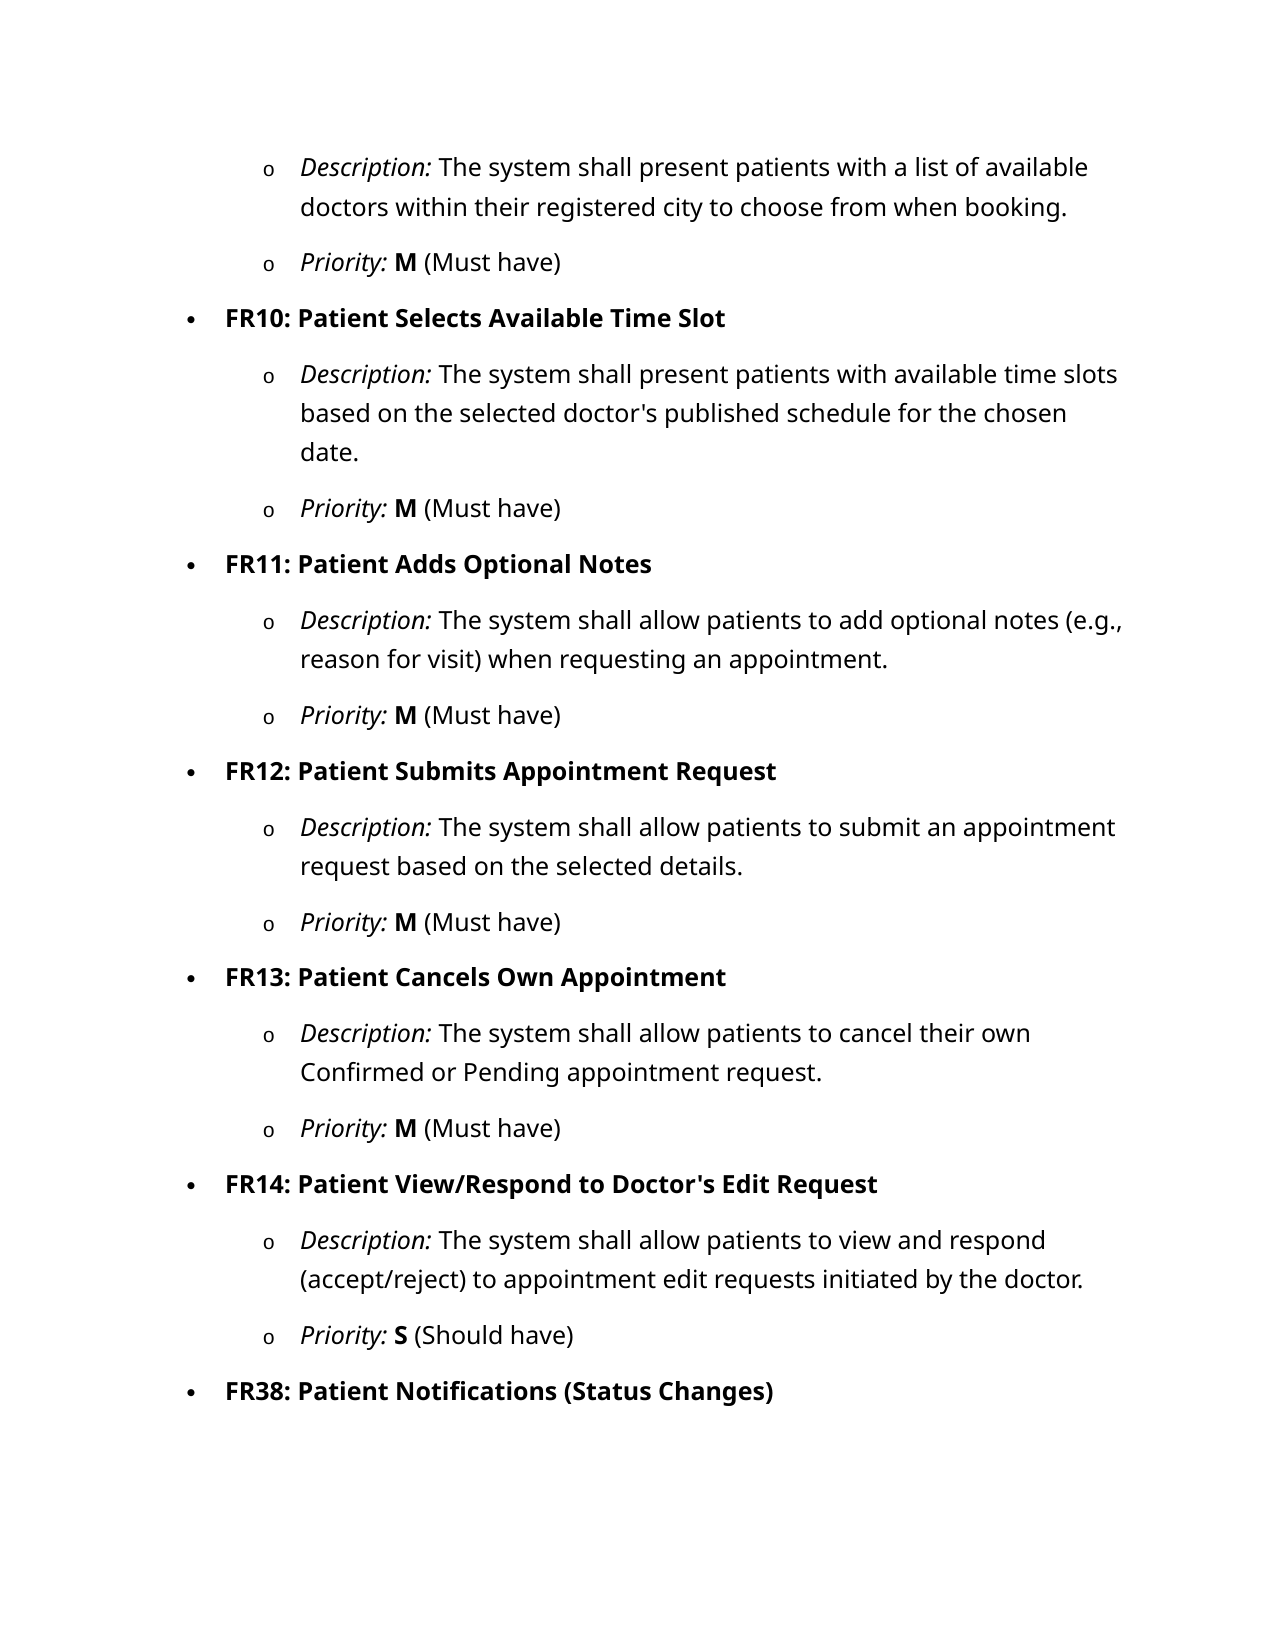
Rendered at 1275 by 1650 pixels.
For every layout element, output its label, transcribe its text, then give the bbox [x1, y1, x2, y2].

list Description: The system shall present patients with available time slots based on the selected doctor's published schedule for the chosen date. [262, 357, 1125, 469]
list FR11: Patient Adds Optional Notes [187, 547, 1125, 581]
list Priority: M (Must have) [262, 491, 1125, 525]
list FR12: Patient Submits Appointment Request [187, 753, 1125, 787]
list Description: The system shall allow patients to cancel their own Confirmed or Pending appointment request. [262, 1016, 1125, 1089]
list Description: The system shall allow patients to add optional notes (e.g., reason for visit) when requesting an appointment. [262, 602, 1125, 676]
list Priority: M (Must have) [262, 904, 1125, 938]
list Description: The system shall present patients with a list of available doctors within their registered city to choose from when booking. [262, 150, 1125, 223]
list Description: The system shall allow patients to submit an appointment request based on the selected details. [262, 809, 1125, 882]
list Priority: M (Must have) [262, 1111, 1125, 1145]
list Priority: M (Must have) [262, 245, 1125, 279]
list Priority: S (Should have) [262, 1317, 1125, 1352]
list FR13: Patient Cancels Own Appointment [187, 960, 1125, 994]
list Priority: M (Must have) [262, 697, 1125, 732]
list Description: The system shall allow patients to view and respond (accept/reject) to appointment edit requests initiated by the doctor. [262, 1222, 1125, 1296]
list FR38: Patient Notifications (Status Changes) [187, 1373, 1125, 1407]
list FR10: Patient Selects Available Time Slot [187, 301, 1125, 335]
list FR14: Patient View/Respond to Doctor's Edit Request [187, 1167, 1125, 1201]
